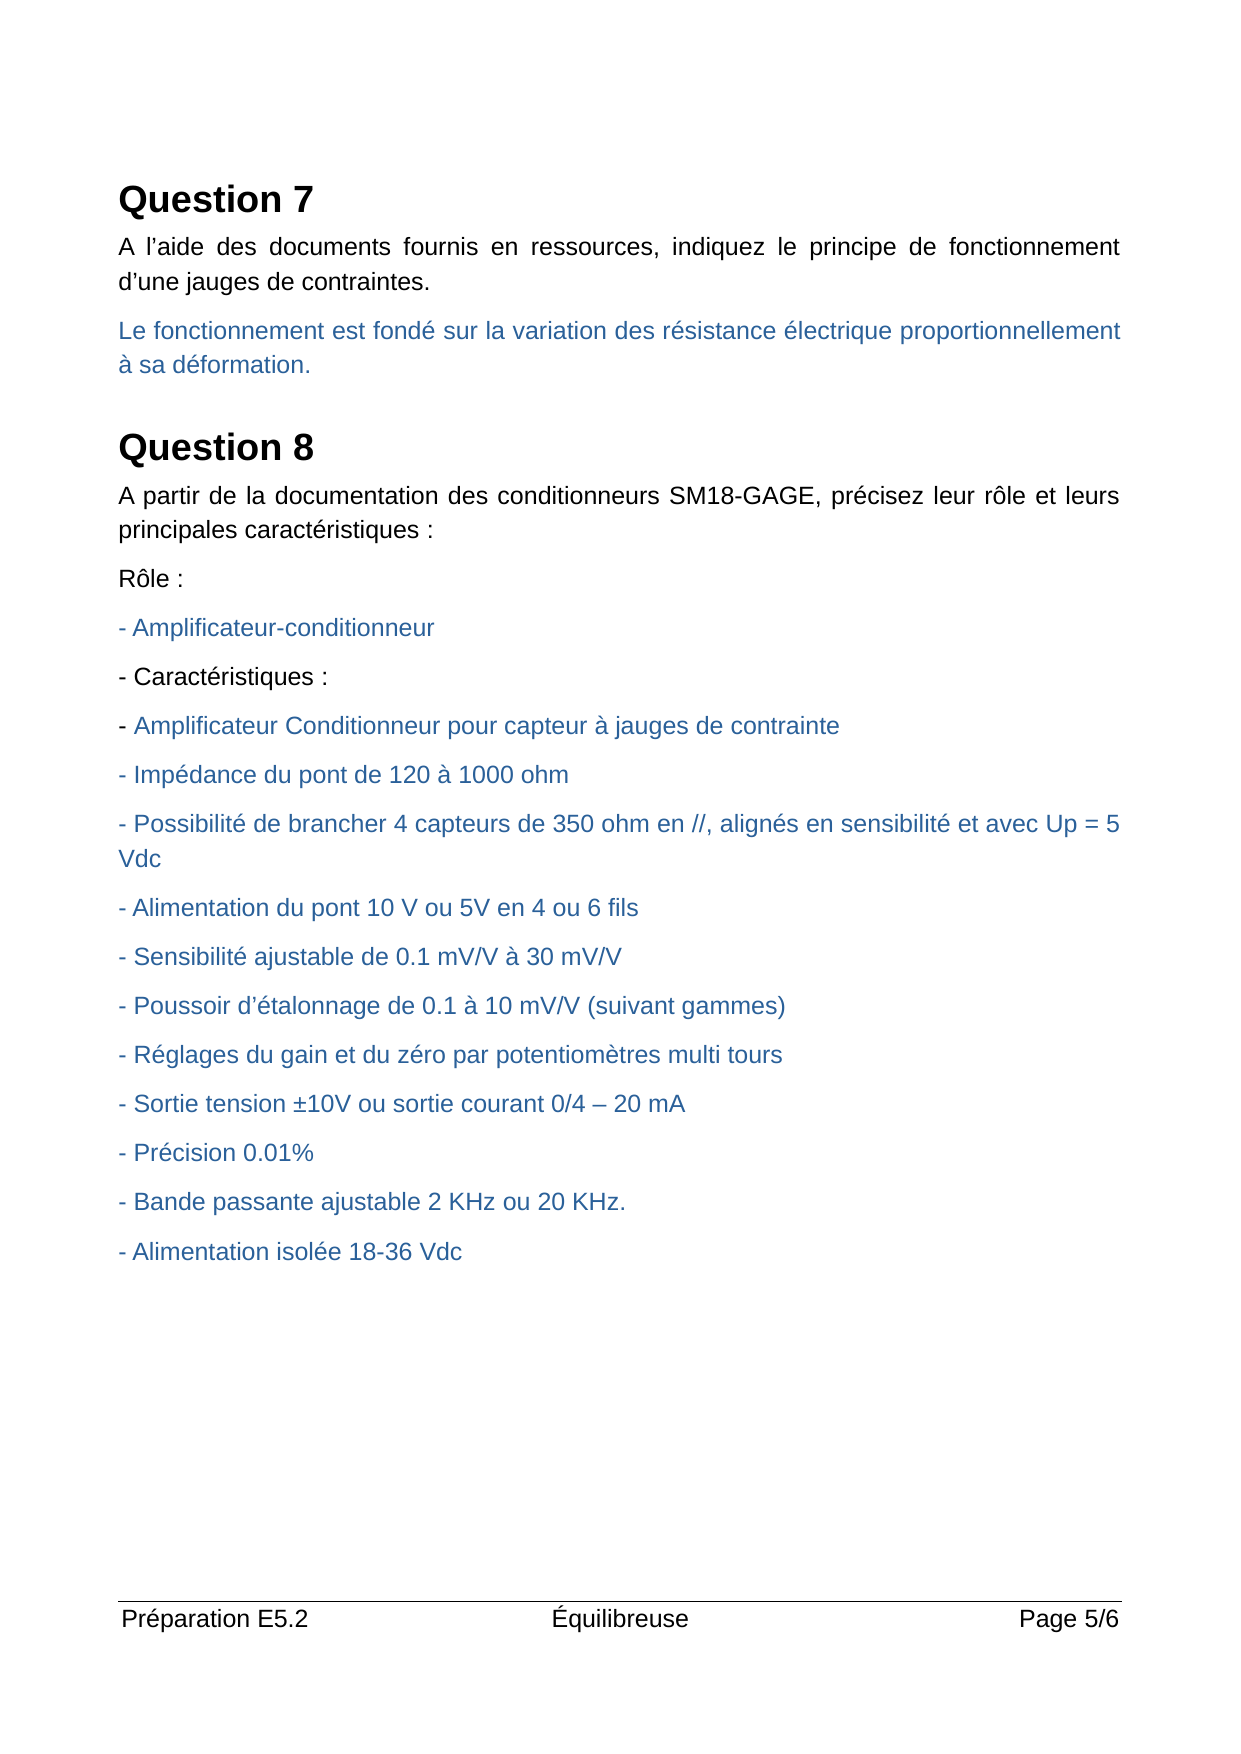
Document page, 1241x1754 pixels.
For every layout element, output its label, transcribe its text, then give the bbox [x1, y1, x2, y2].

text - Réglages du gain et du zéro par potentiomètres multi tours [118, 1040, 1122, 1069]
text - Amplificateur Conditionneur pour capteur à jauges de contrainte [118, 711, 1122, 740]
text A partir de la documentation des conditionneurs SM18-GAGE, précisez leur rôle et leurs principales caractéristiques : [118, 481, 1122, 544]
text - Impédance du pont de 120 à 1000 ohm [118, 760, 1122, 789]
text - Alimentation isolée 18-36 Vdc [118, 1236, 1122, 1265]
text Le fonctionnement est fondé sur la variation des résistance électrique proportionnellement à sa déformation. [118, 316, 1122, 379]
text - Caractéristiques : [118, 662, 1122, 691]
text - Amplificateur-conditionneur [118, 613, 1122, 642]
text - Précision 0.01% [118, 1138, 1122, 1167]
subtitle Question 7 [118, 176, 1122, 220]
text - Sensibilité ajustable de 0.1 mV/V à 30 mV/V [118, 942, 1122, 971]
text - Possibilité de brancher 4 capteurs de 350 ohm en //, alignés en sensibilité et avec Up = 5 Vdc [118, 809, 1122, 873]
text - Alimentation du pont 10 V ou 5V en 4 ou 6 fils [118, 893, 1122, 922]
subtitle Question 8 [118, 424, 1122, 468]
text - Bande passante ajustable 2 KHz ou 20 KHz. [118, 1187, 1122, 1216]
text - Poussoir d’étalonnage de 0.1 à 10 mV/V (suivant gammes) [118, 991, 1122, 1020]
text A l’aide des documents fournis en ressources, indiquez le principe de fonctionnement d’une jauges de contraintes. [118, 232, 1122, 296]
text - Sortie tension ±10V ou sortie courant 0/4 – 20 mA [118, 1089, 1122, 1118]
text Rôle : [118, 564, 1122, 593]
